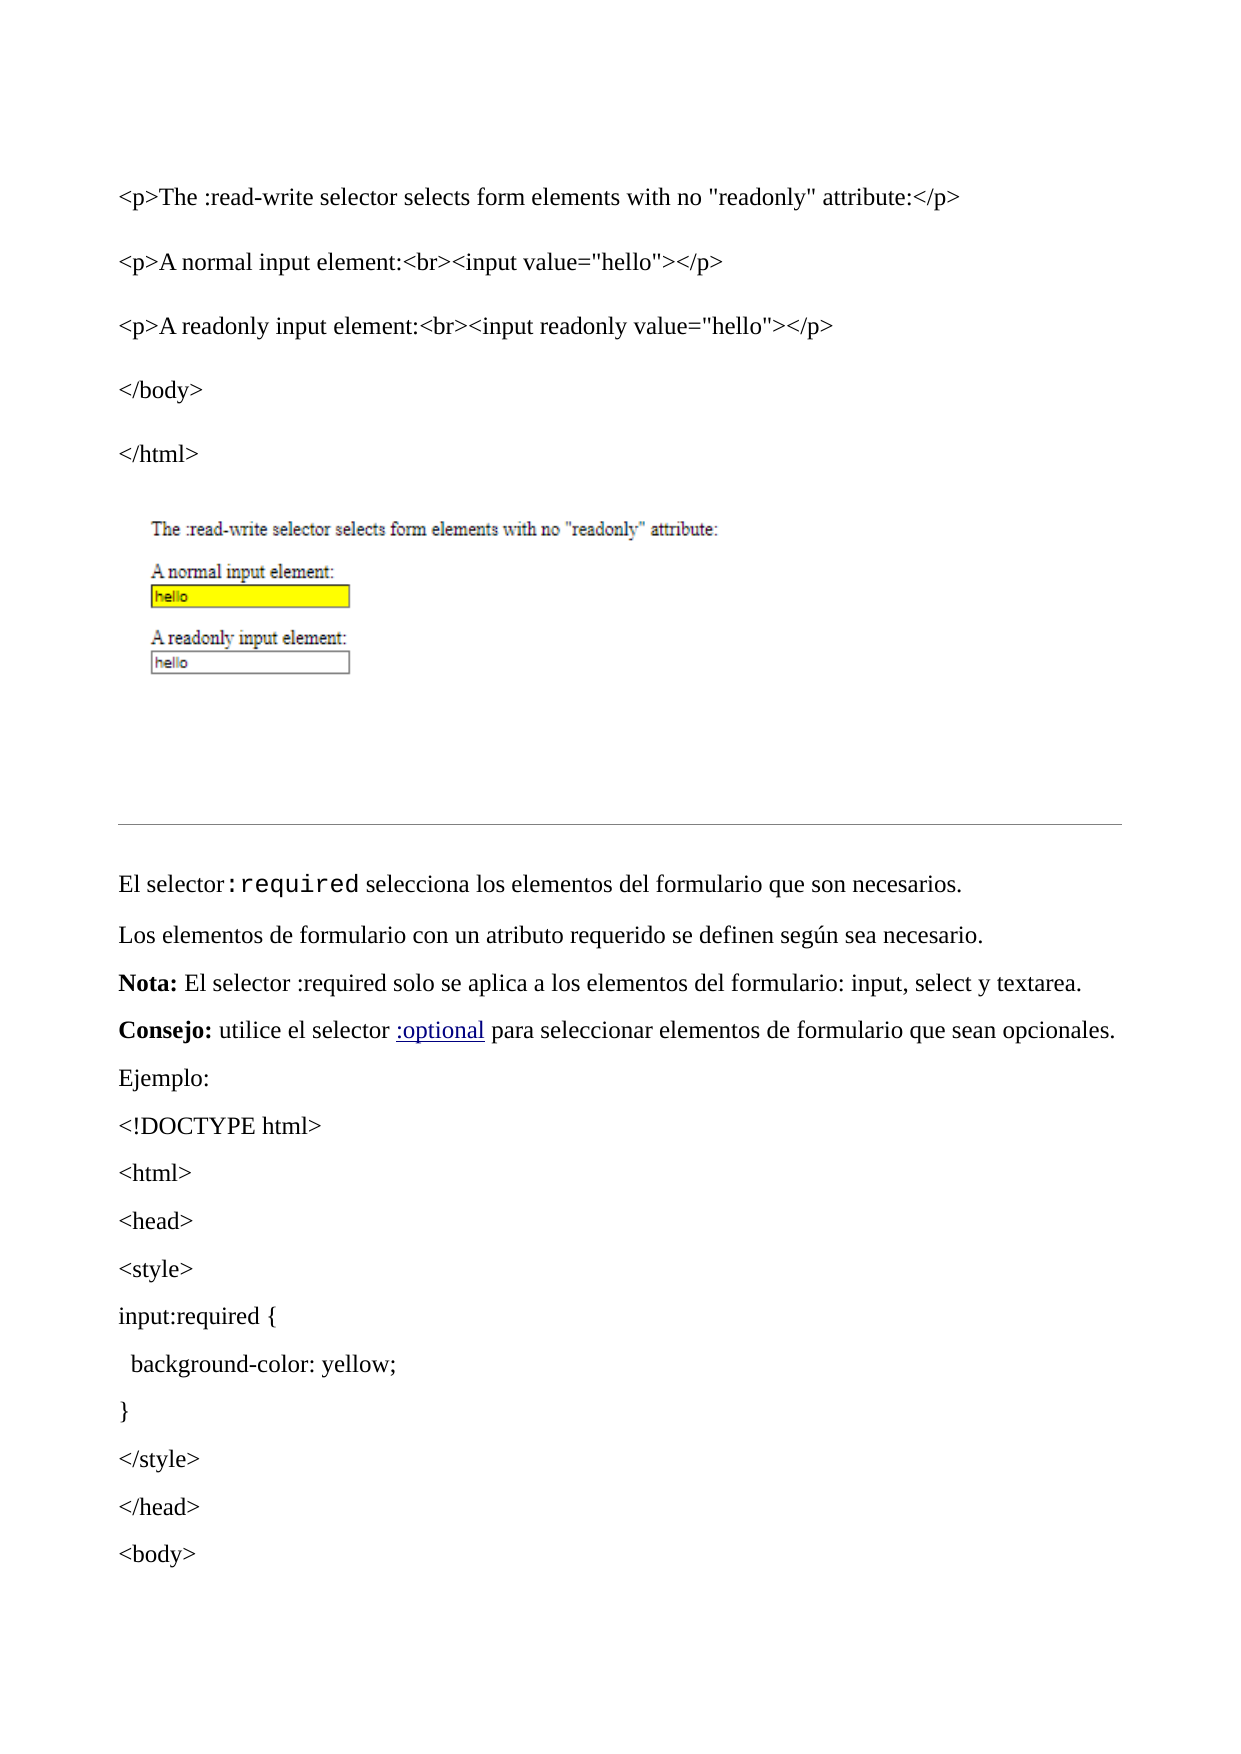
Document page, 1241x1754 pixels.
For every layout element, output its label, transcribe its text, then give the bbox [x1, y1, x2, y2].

text <style> [118, 1254, 1122, 1282]
text background-color: yellow; [118, 1349, 1122, 1378]
text </style> [118, 1444, 1122, 1473]
text </body> [118, 375, 1122, 404]
text <p>A readonly input element:<br><input readonly value="hello"></p> [118, 311, 1122, 340]
picture [146, 499, 764, 739]
text <html> [118, 1158, 1122, 1187]
text Ejemplo: [118, 1063, 1122, 1092]
text Consejo: utilice el selector :optional para seleccionar elementos de formulario que sean opcionales. [118, 1016, 1122, 1044]
text } [118, 1396, 1122, 1425]
text <body> [118, 1539, 1122, 1568]
text <!DOCTYPE html> [118, 1111, 1122, 1139]
text Nota: El selector :required solo se aplica a los elementos del formulario: input, select y textarea. [118, 968, 1122, 997]
text </head> [118, 1492, 1122, 1520]
text Los elementos de formulario con un atributo requerido se definen según sea necesario. [118, 920, 1122, 949]
text El selector:required selecciona los elementos del formulario que son necesarios. [118, 869, 1122, 900]
text <head> [118, 1206, 1122, 1235]
text input:required { [118, 1301, 1122, 1330]
text <p>The :read-write selector selects form elements with no "readonly" attribute:</p> [118, 182, 1122, 211]
text </html> [118, 439, 1122, 468]
text <p>A normal input element:<br><input value="hello"></p> [118, 247, 1122, 275]
